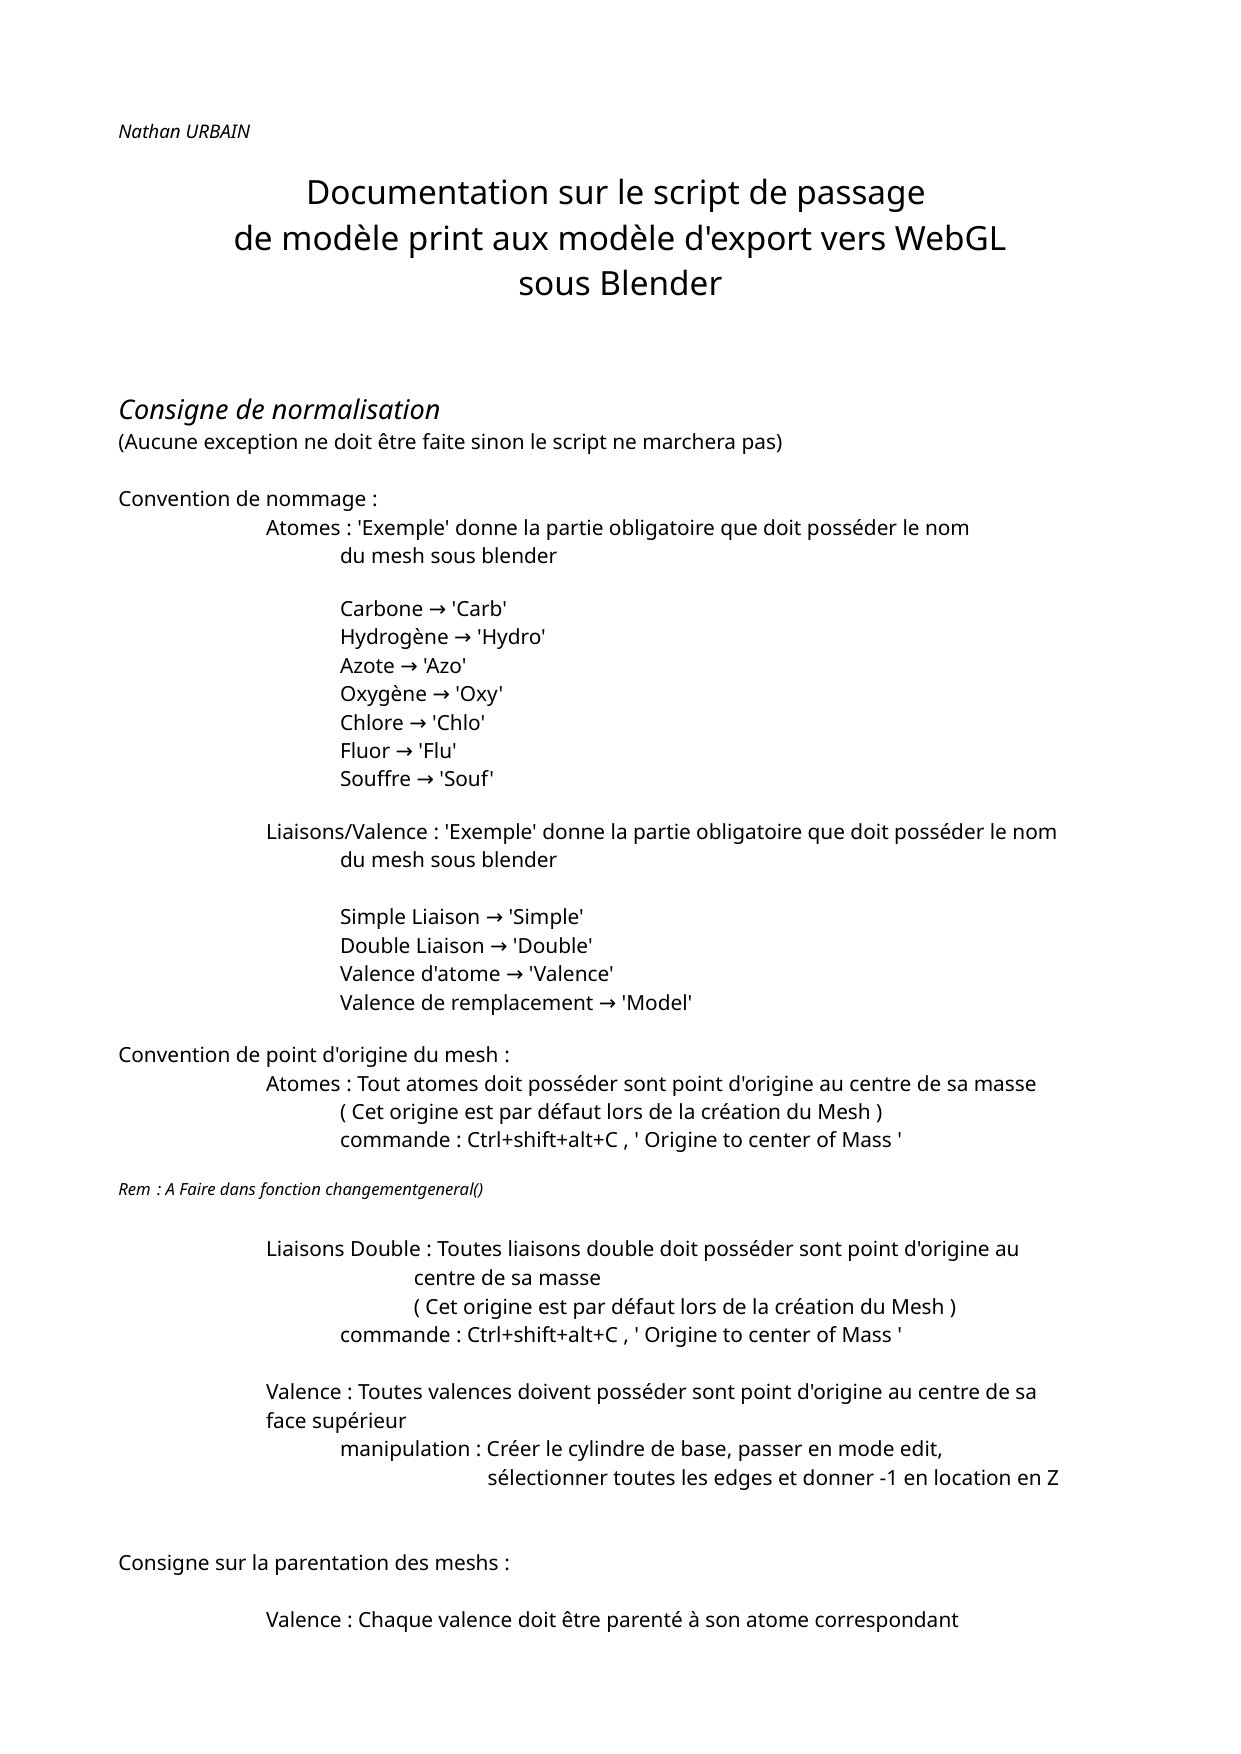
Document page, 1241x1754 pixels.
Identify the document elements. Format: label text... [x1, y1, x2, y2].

text Double Liaison → 'Double' [118, 931, 1122, 959]
text Fluor → 'Flu' [118, 736, 1122, 764]
text Atomes : 'Exemple' donne la partie obligatoire que doit posséder le nom [118, 513, 1122, 541]
text Chlore → 'Chlo' [118, 708, 1122, 736]
text commande : Ctrl+shift+alt+C , ' Origine to center of Mass ' [118, 1320, 1122, 1349]
text Rem : A Faire dans fonction changementgeneral() [118, 1178, 1122, 1201]
text Consigne de normalisation [118, 391, 1122, 427]
text Nathan URBAIN [118, 118, 1122, 144]
text manipulation : Créer le cylindre de base, passer en mode edit, sélectionner toutes les edges et donner -1 en location en Z [118, 1434, 1122, 1491]
text ( Cet origine est par défaut lors de la création du Mesh ) [118, 1292, 1122, 1320]
text Oxygène → 'Oxy' [118, 679, 1122, 708]
text de modèle print aux modèle d'export vers WebGL [118, 214, 1122, 260]
text Valence de remplacement → 'Model' [118, 988, 1122, 1016]
text Liaisons/Valence : 'Exemple' donne la partie obligatoire que doit posséder le nom du mesh sous blender [118, 817, 1122, 874]
text Valence d'atome → 'Valence' [118, 959, 1122, 988]
text Hydrogène → 'Hydro' [118, 622, 1122, 651]
text Carbone → 'Carb' [118, 594, 1122, 622]
text Liaisons Double : Toutes liaisons double doit posséder sont point d'origine au centre de sa masse [118, 1229, 1122, 1292]
text Documentation sur le script de passage [118, 169, 1122, 214]
text Simple Liaison → 'Simple' [118, 902, 1122, 931]
text sous Blender [118, 260, 1122, 305]
text Convention de nommage : [118, 484, 1122, 513]
text Valence : Toutes valences doivent posséder sont point d'origine au centre de sa face supérieur [118, 1377, 1122, 1434]
text Souffre → 'Souf' [118, 764, 1122, 793]
text ( Cet origine est par défaut lors de la création du Mesh ) [118, 1097, 1122, 1126]
text du mesh sous blender [118, 541, 1122, 570]
text Azote → 'Azo' [118, 651, 1122, 679]
text Valence : Chaque valence doit être parenté à son atome correspondant [118, 1605, 1122, 1634]
text Convention de point d'origine du mesh : [118, 1040, 1122, 1069]
text Atomes : Tout atomes doit posséder sont point d'origine au centre de sa masse [118, 1069, 1122, 1097]
text commande : Ctrl+shift+alt+C , ' Origine to center of Mass ' [118, 1126, 1122, 1154]
text Consigne sur la parentation des meshs : [118, 1548, 1122, 1577]
text (Aucune exception ne doit être faite sinon le script ne marchera pas) [118, 427, 1122, 456]
